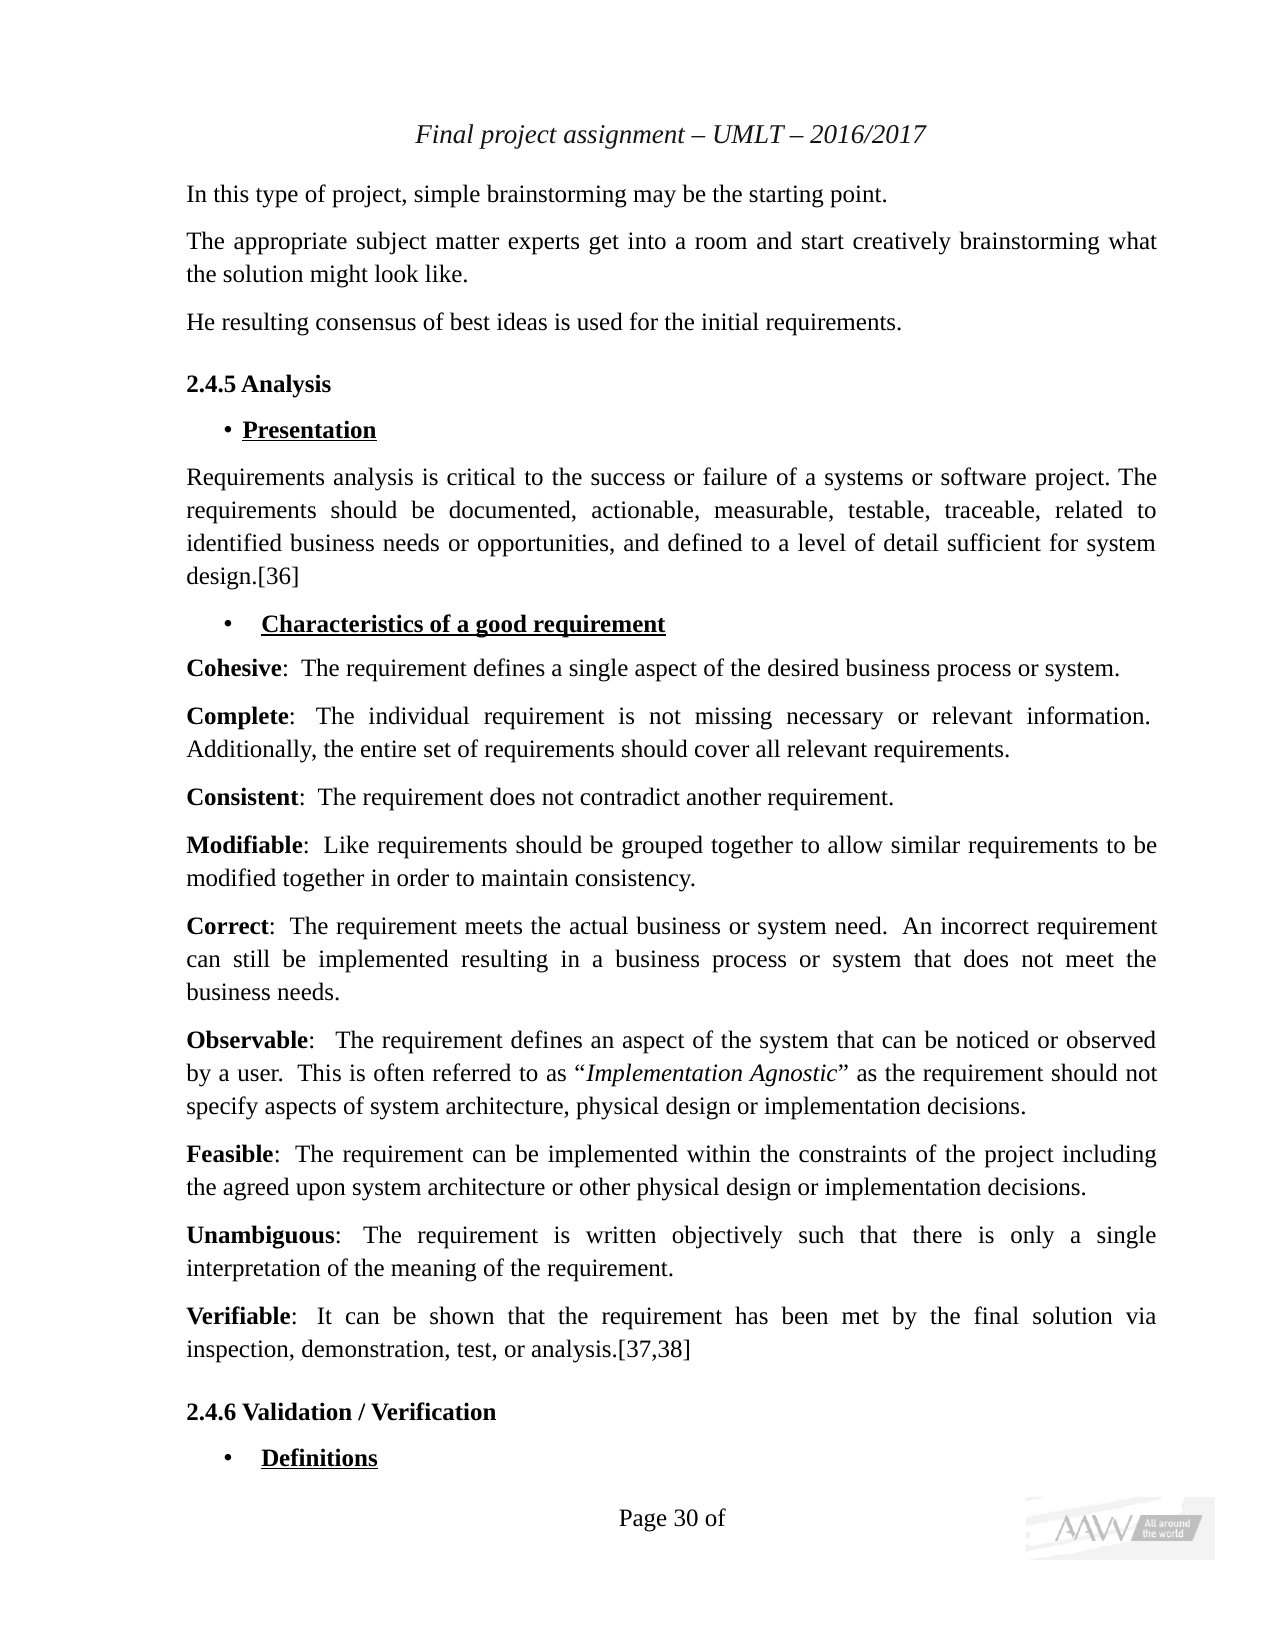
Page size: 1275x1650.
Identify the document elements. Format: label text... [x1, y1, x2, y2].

text Modifiable: Like requirements should be grouped together to allow similar requirements to be modified together in order to maintain consistency. [186, 830, 1158, 892]
text Correct: The requirement meets the actual business or system need. An incorrect requirement can still be implemented resulting in a business process or system that does not meet the business needs. [186, 911, 1158, 1006]
list Definitions [223, 1443, 1158, 1471]
text Complete: The individual requirement is not missing necessary or relevant information. Additionally, the entire set of requirements should cover all relevant requirements. [186, 701, 1158, 763]
list Presentation [223, 415, 1158, 443]
picture [1025, 1497, 1215, 1560]
subtitle 2.4.6 Validation / Verification [186, 1397, 1158, 1426]
text He resulting consensus of best ideas is used for the initial requirements. [186, 307, 1158, 336]
text Requirements analysis is critical to the success or failure of a systems or software project. The requirements should be documented, actionable, measurable, testable, traceable, related to identified business needs or opportunities, and defined to a level of detail sufficient for system design.[36] [186, 462, 1158, 590]
text Unambiguous: The requirement is written objectively such that there is only a single interpretation of the meaning of the requirement. [186, 1220, 1158, 1282]
subtitle 2.4.5 Analysis [186, 369, 1158, 398]
text Feasible: The requirement can be implemented within the constraints of the project including the agreed upon system architecture or other physical design or implementation decisions. [186, 1139, 1158, 1201]
text Cohesive: The requirement defines a single aspect of the desired business process or system. [186, 653, 1158, 682]
text Consistent: The requirement does not contradict another requirement. [186, 782, 1158, 811]
text In this type of project, simple brainstorming may be the starting point. [186, 179, 1158, 207]
text Observable: The requirement defines an aspect of the system that can be noticed or observed by a user. This is often referred to as “Implementation Agnostic” as the requirement should not specify aspects of system architecture, physical design or implementation decisions. [186, 1025, 1158, 1120]
list Characteristics of a good requirement [223, 609, 1158, 638]
text Verifiable: It can be shown that the requirement has been met by the final solution via inspection, demonstration, test, or analysis.[37,38] [186, 1301, 1158, 1363]
text The appropriate subject matter experts get into a room and start creatively brainstorming what the solution might look like. [186, 226, 1158, 288]
